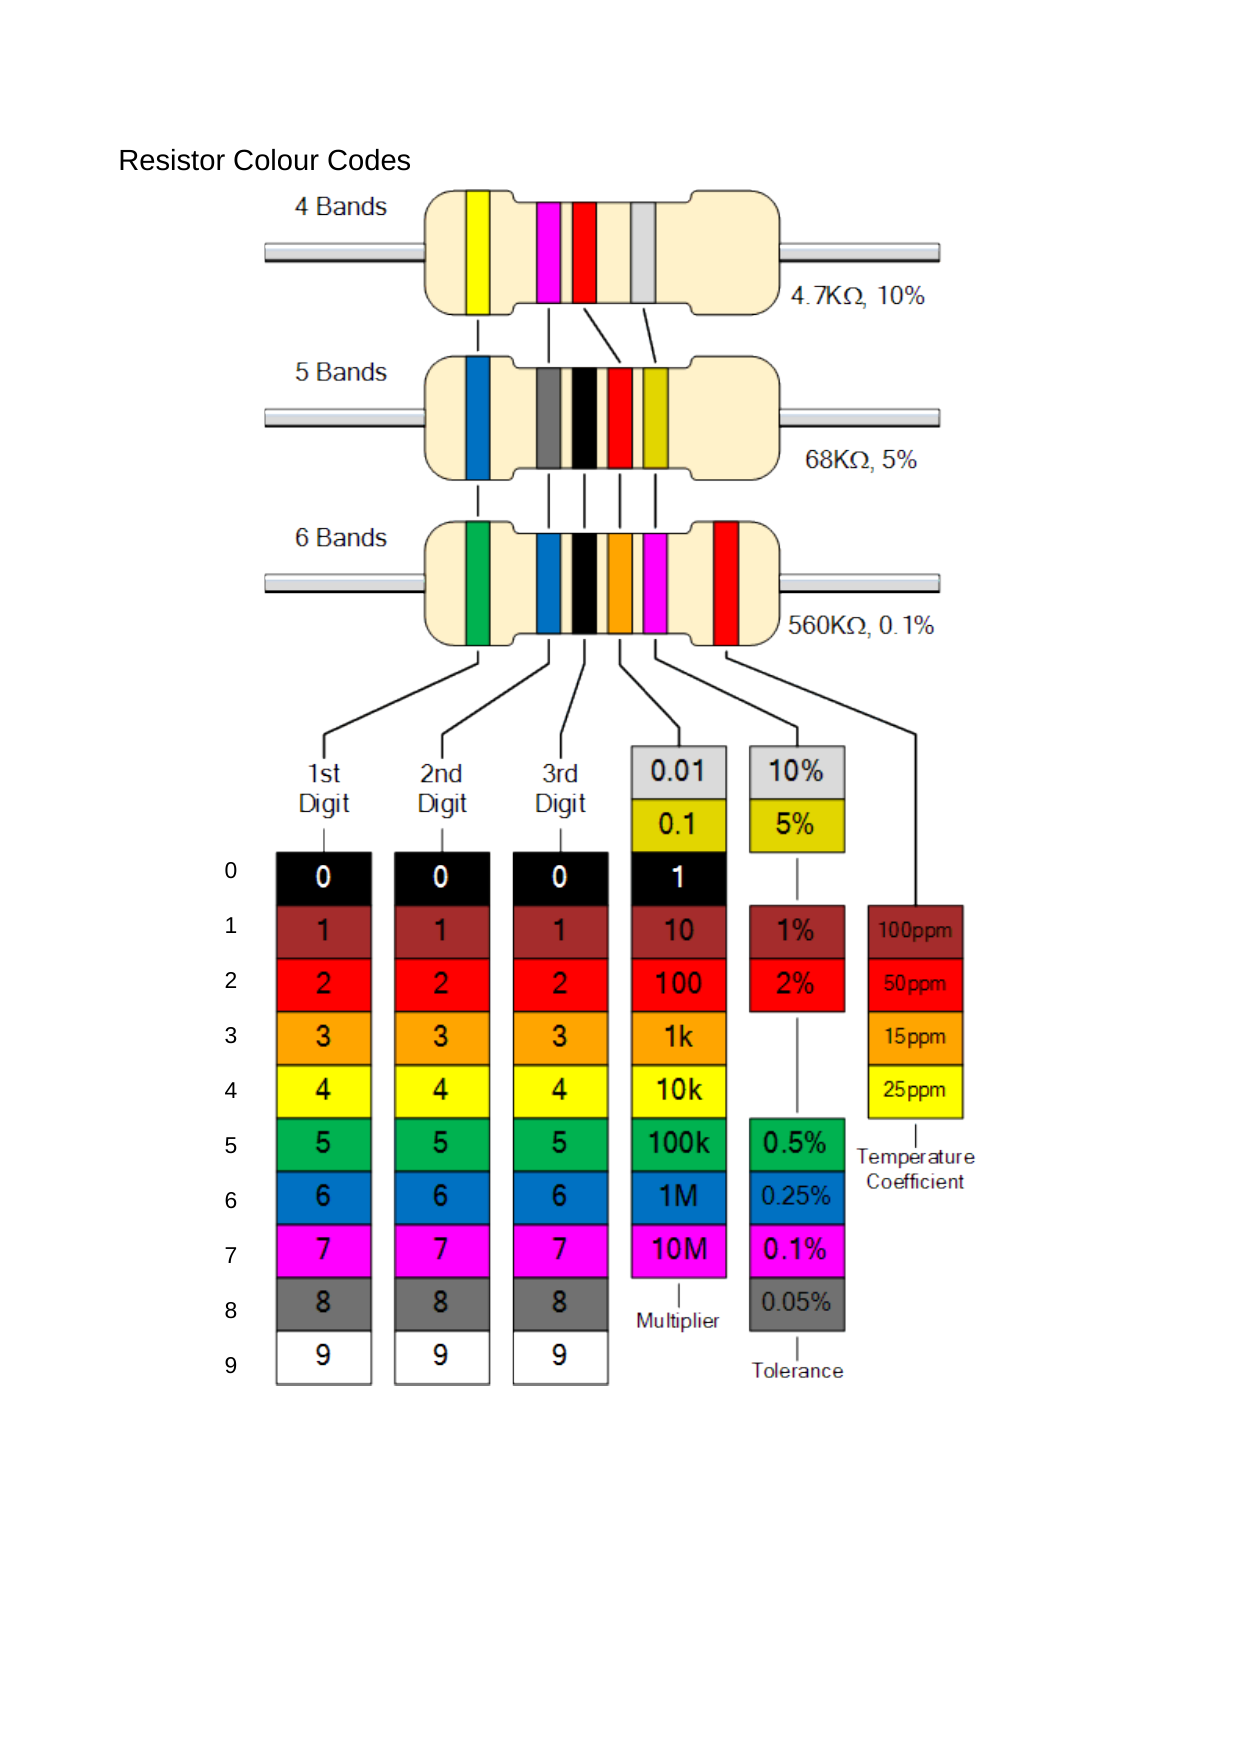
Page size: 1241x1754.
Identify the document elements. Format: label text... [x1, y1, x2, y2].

text 1 [224, 912, 271, 938]
text 2 [224, 967, 271, 993]
text 5 [224, 1132, 271, 1158]
picture [264, 189, 976, 1386]
text 8 [224, 1297, 271, 1324]
text 3 [224, 1022, 271, 1048]
text 9 [224, 1352, 271, 1379]
text 4 [224, 1077, 271, 1103]
text 6 [224, 1187, 271, 1213]
subtitle Resistor Colour Codes [118, 143, 1122, 177]
text 0 [224, 857, 271, 883]
text 7 [224, 1242, 271, 1269]
